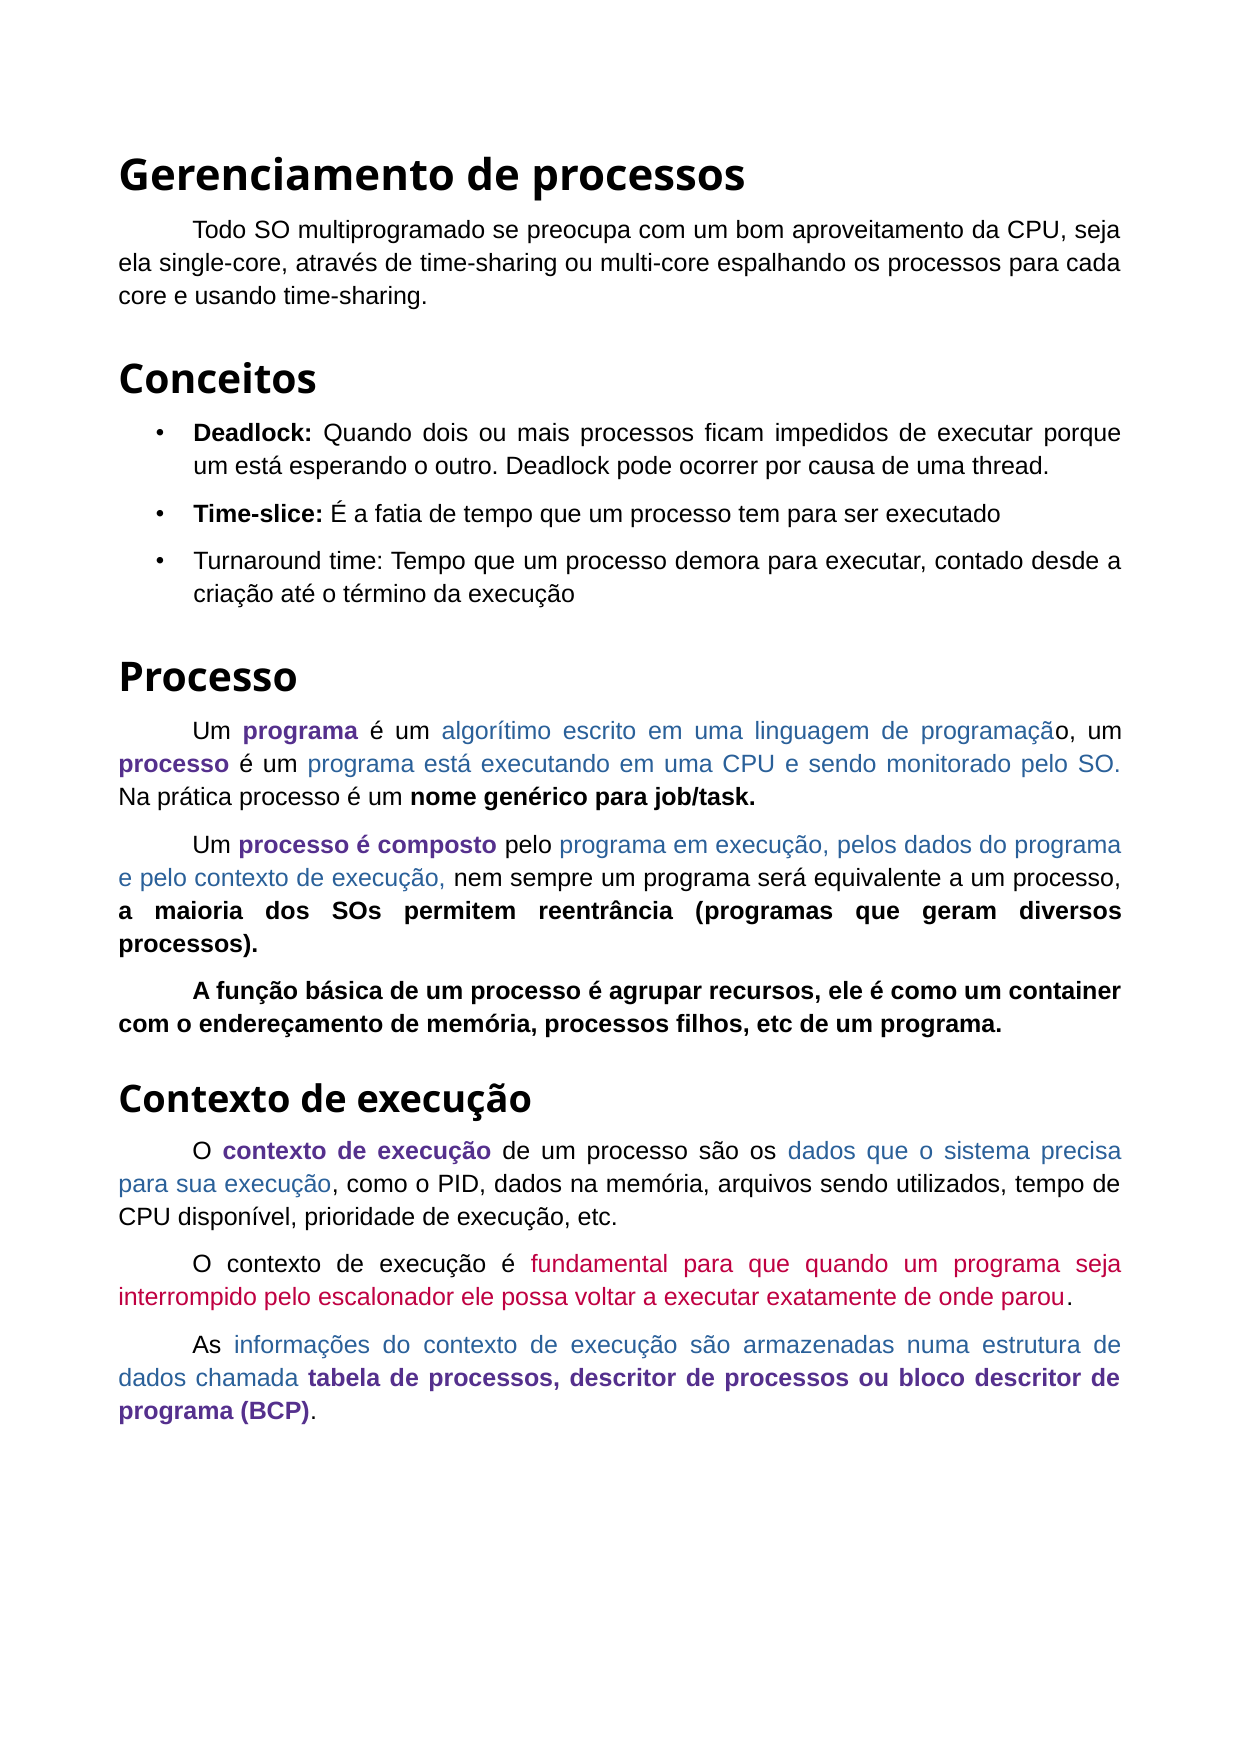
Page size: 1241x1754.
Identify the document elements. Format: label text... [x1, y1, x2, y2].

subtitle Contexto de execução [118, 1071, 1122, 1123]
list Deadlock: Quando dois ou mais processos ficam impedidos de executar porque um está esperando o outro. Deadlock pode ocorrer por causa de uma thread. [156, 418, 1122, 480]
subtitle Conceitos [118, 350, 1122, 405]
list Time-slice: É a fatia de tempo que um processo tem para ser executado [156, 498, 1122, 527]
subtitle Gerenciamento de processos [118, 143, 1122, 203]
text Um programa é um algorítimo escrito em uma linguagem de programação, um processo é um programa está executando em uma CPU e sendo monitorado pelo SO. Na prática processo é um nome genérico para job/task. [118, 716, 1122, 811]
text O contexto de execução de um processo são os dados que o sistema precisa para sua execução, como o PID, dados na memória, arquivos sendo utilizados, tempo de CPU disponível, prioridade de execução, etc. [118, 1136, 1122, 1230]
text O contexto de execução é fundamental para que quando um programa seja interrompido pelo escalonador ele possa voltar a executar exatamente de onde parou. [118, 1249, 1122, 1311]
subtitle Processo [118, 648, 1122, 703]
list Turnaround time: Tempo que um processo demora para executar, contado desde a criação até o término da execução [156, 546, 1122, 608]
text Um processo é composto pelo programa em execução, pelos dados do programa e pelo contexto de execução, nem sempre um programa será equivalente a um processo, a maioria dos SOs permitem reentrância (programas que geram diversos processos). [118, 829, 1122, 957]
text Todo SO multiprogramado se preocupa com um bom aproveitamento da CPU, seja ela single-core, através de time-sharing ou multi-core espalhando os processos para cada core e usando time-sharing. [118, 215, 1122, 310]
text A função básica de um processo é agrupar recursos, ele é como um container com o endereçamento de memória, processos filhos, etc de um programa. [118, 976, 1122, 1038]
text As informações do contexto de execução são armazenadas numa estrutura de dados chamada tabela de processos, descritor de processos ou bloco descritor de programa (BCP). [118, 1330, 1122, 1425]
